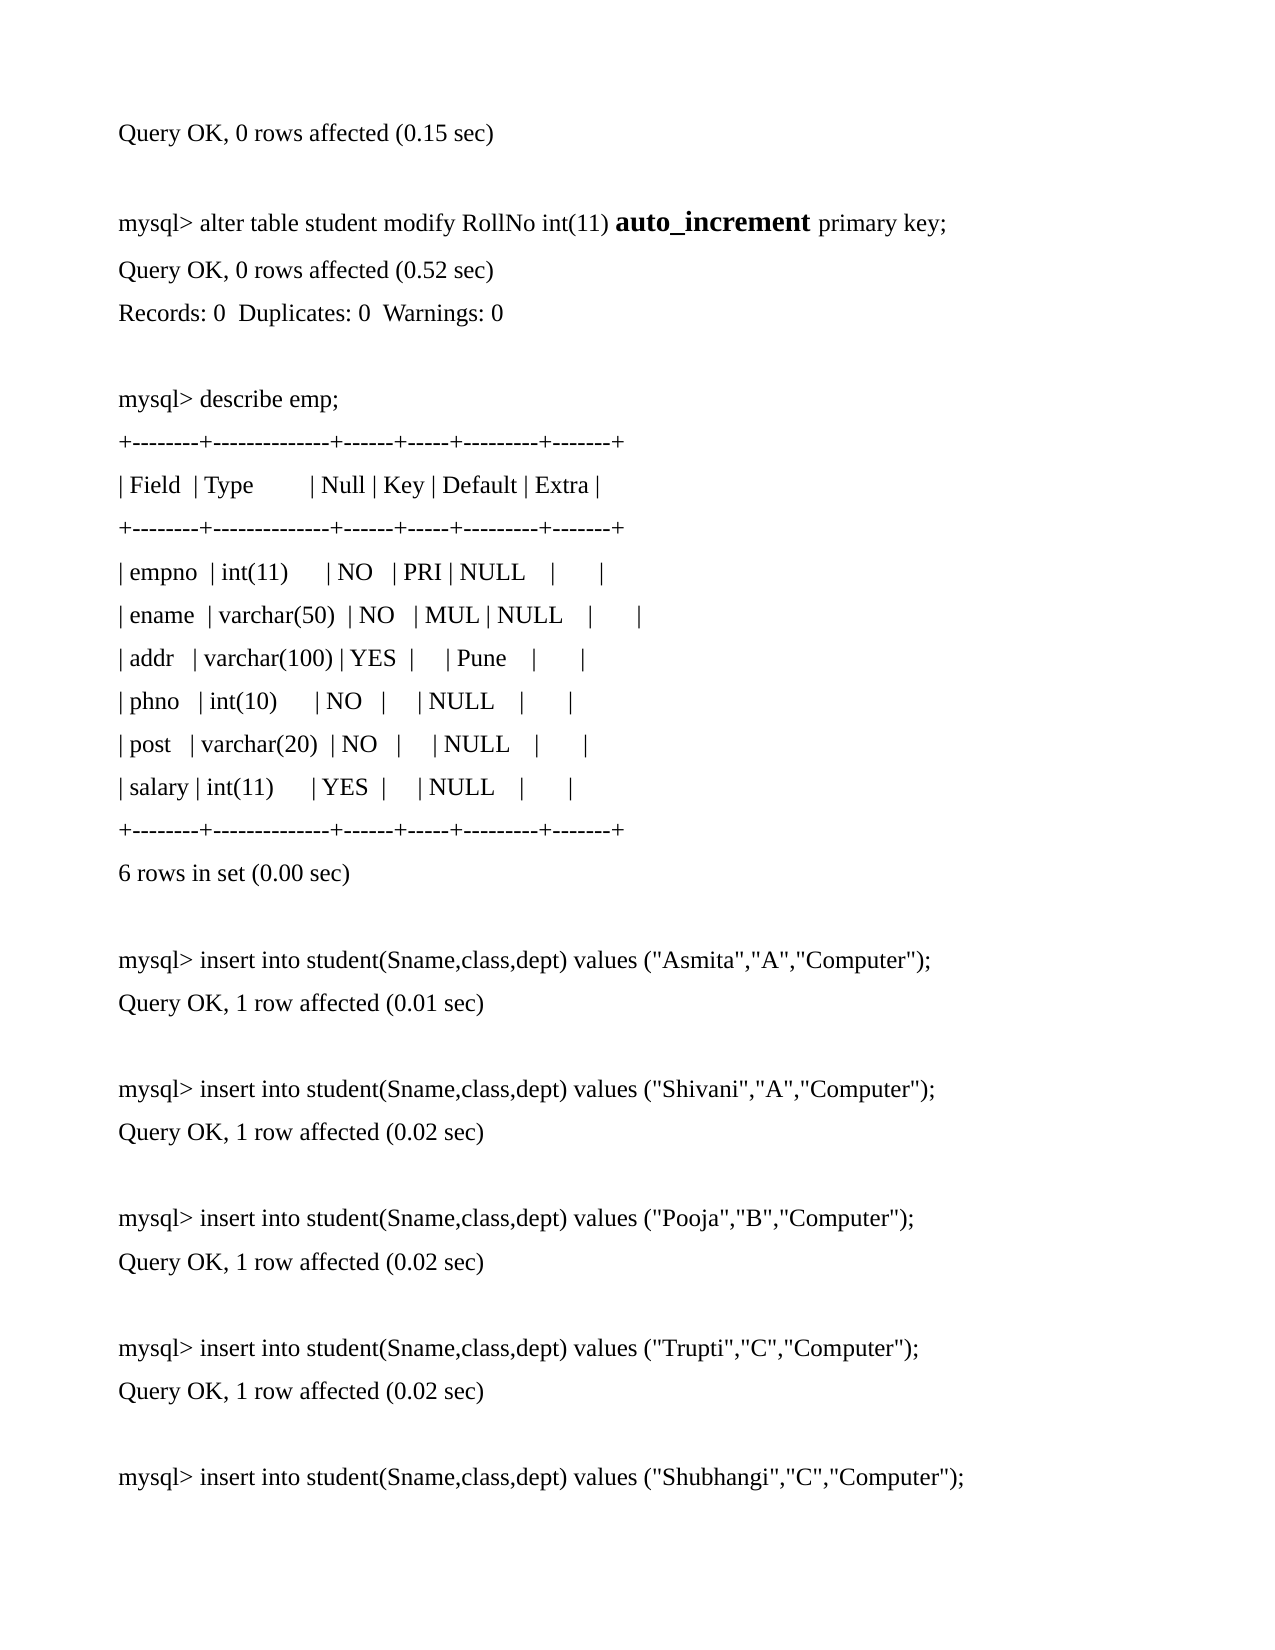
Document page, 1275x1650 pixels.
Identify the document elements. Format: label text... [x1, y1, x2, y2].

text mysql> insert into student(Sname,class,dept) values ("Pooja","B","Computer"); [118, 1203, 1157, 1232]
text mysql> insert into student(Sname,class,dept) values ("Shivani","A","Computer"); [118, 1074, 1157, 1103]
text Query OK, 1 row affected (0.02 sec) [118, 1247, 1157, 1275]
text Query OK, 1 row affected (0.02 sec) [118, 1117, 1157, 1146]
text | empno | int(11) | NO | PRI | NULL | | [118, 557, 1157, 585]
text mysql> describe emp; [118, 384, 1157, 413]
text +--------+--------------+------+-----+---------+-------+ [118, 513, 1157, 542]
text mysql> alter table student modify RollNo int(11) auto_increment primary key; [118, 204, 1157, 238]
text | Field | Type | Null | Key | Default | Extra | [118, 470, 1157, 499]
text mysql> insert into student(Sname,class,dept) values ("Asmita","A","Computer"); [118, 945, 1157, 973]
text +--------+--------------+------+-----+---------+-------+ [118, 815, 1157, 844]
text Query OK, 1 row affected (0.02 sec) [118, 1376, 1157, 1405]
text | ename | varchar(50) | NO | MUL | NULL | | [118, 600, 1157, 628]
text mysql> insert into student(Sname,class,dept) values ("Shubhangi","C","Computer"); [118, 1462, 1157, 1491]
text | post | varchar(20) | NO | | NULL | | [118, 729, 1157, 758]
text | addr | varchar(100) | YES | | Pune | | [118, 643, 1157, 672]
text | phno | int(10) | NO | | NULL | | [118, 686, 1157, 715]
text Query OK, 0 rows affected (0.15 sec) [118, 118, 1157, 147]
text +--------+--------------+------+-----+---------+-------+ [118, 427, 1157, 456]
text 6 rows in set (0.00 sec) [118, 858, 1157, 887]
text | salary | int(11) | YES | | NULL | | [118, 772, 1157, 801]
text Query OK, 1 row affected (0.01 sec) [118, 988, 1157, 1017]
text Query OK, 0 rows affected (0.52 sec) [118, 255, 1157, 283]
text Records: 0 Duplicates: 0 Warnings: 0 [118, 298, 1157, 327]
text mysql> insert into student(Sname,class,dept) values ("Trupti","C","Computer"); [118, 1333, 1157, 1362]
